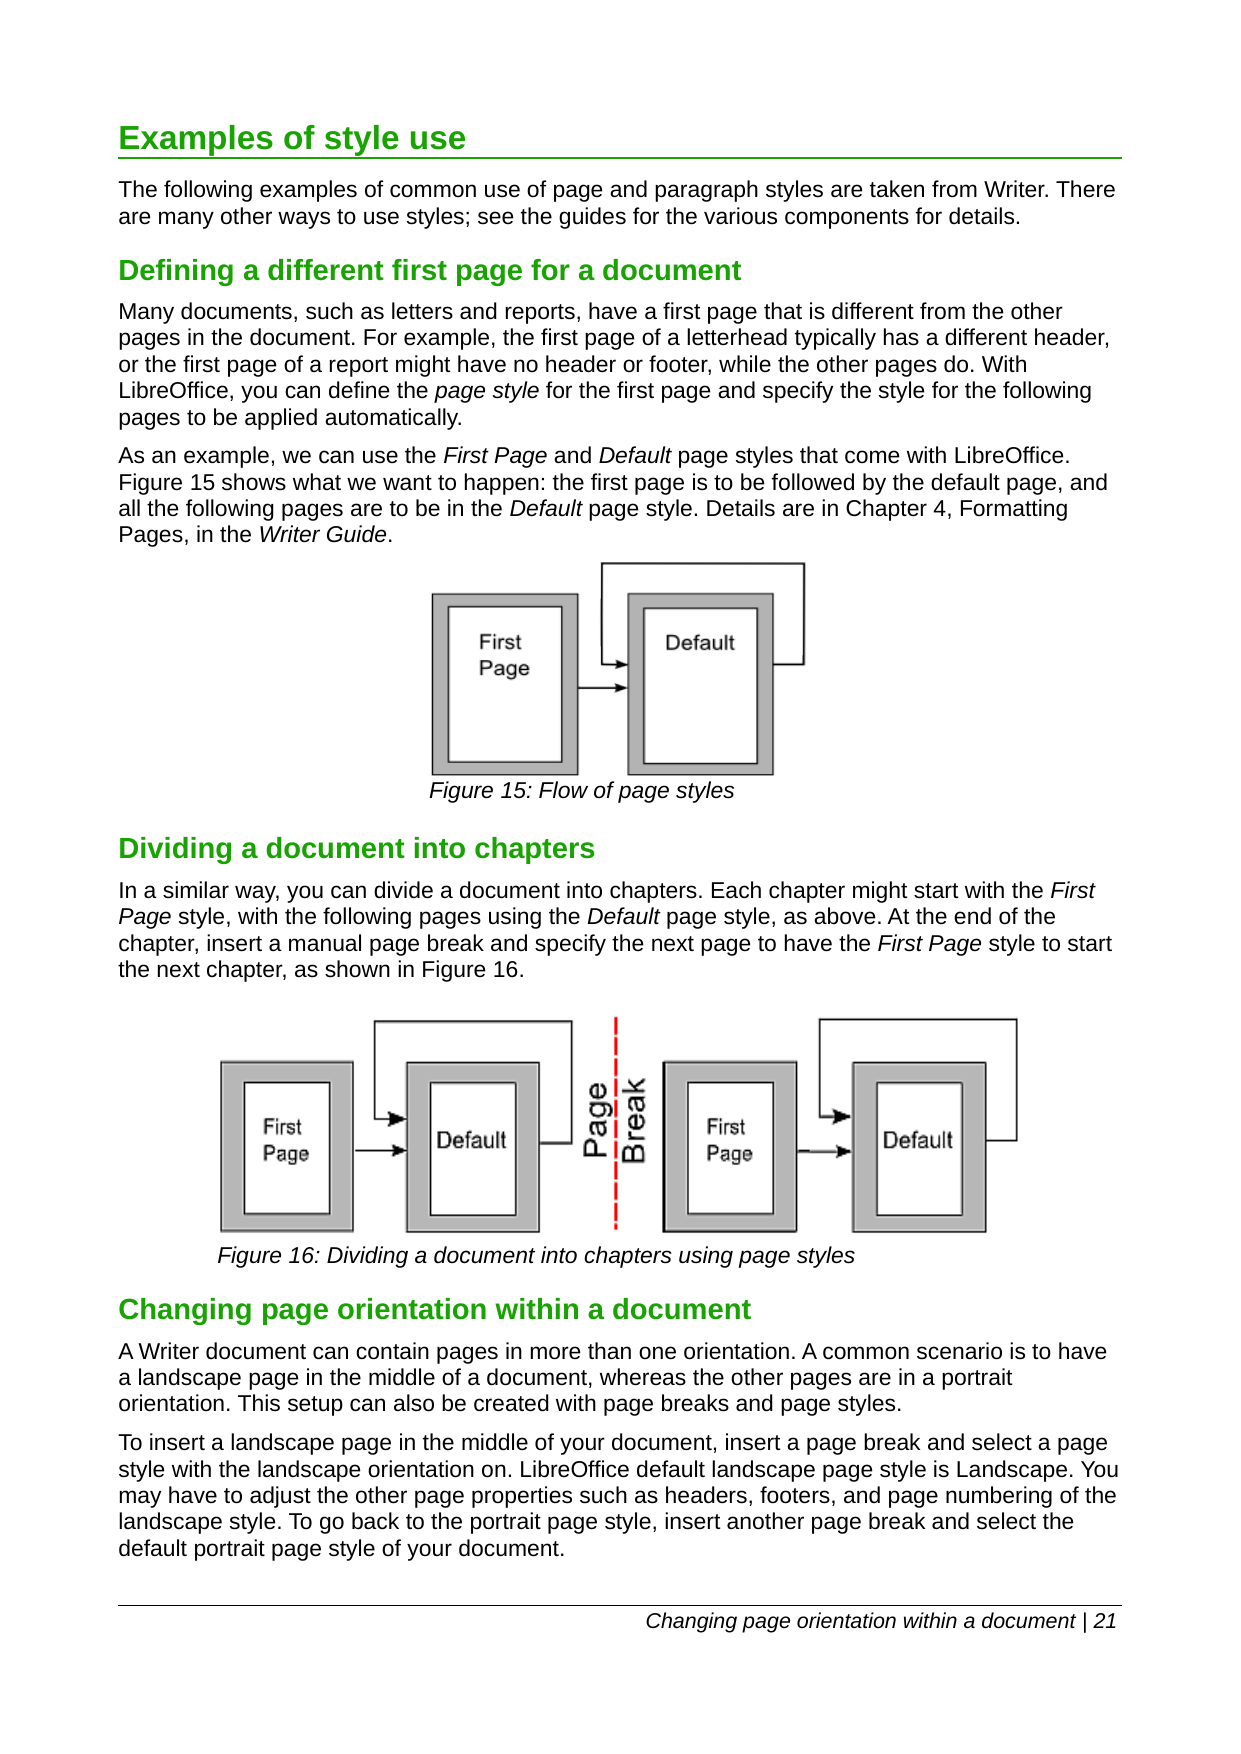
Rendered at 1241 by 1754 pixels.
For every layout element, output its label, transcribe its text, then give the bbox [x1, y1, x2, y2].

subtitle Examples of style use [118, 118, 1122, 157]
text As an example, we can use the First Page and Default page styles that come with LibreOffice. Figure 15 shows what we want to happen: the first page is to be followed by the default page, and all the following pages are to be in the Default page style. Details are in Chapter 4, Formatting Pages, in the Writer Guide. [118, 442, 1122, 548]
text In a similar way, you can divide a document into chapters. Each chapter might start with the First Page style, with the following pages using the Default page style, as above. At the end of the chapter, insert a manual page break and specify the next page to have the First Page style to start the next chapter, as shown in Figure 16. [118, 877, 1122, 982]
subtitle Defining a different first page for a document [118, 253, 1122, 286]
text Figure 15: Flow of page styles [429, 778, 811, 804]
subtitle Dividing a document into chapters [118, 832, 1122, 865]
text Figure 16: Dividing a document into chapters using page styles [217, 1243, 1023, 1269]
picture [428, 560, 812, 778]
picture [217, 1010, 1024, 1243]
text [217, 995, 1023, 1010]
text Many documents, such as letters and reports, have a first page that is different from the other pages in the document. For example, the first page of a letterhead typically has a different header, or the first page of a report might have no header or footer, while the other pages do. With LibreOffice, you can define the page style for the first page and specify the style for the following pages to be applied automatically. [118, 298, 1122, 430]
text A Writer document can contain pages in more than one orientation. A common scenario is to have a landscape page in the middle of a document, whereas the other pages are in a portrait orientation. This setup can also be created with page breaks and page styles. [118, 1338, 1122, 1417]
text To insert a landscape page in the middle of your document, insert a page break and select a page style with the landscape orientation on. LibreOffice default landscape page style is Landscape. You may have to adjust the other page properties such as headers, footers, and page numbering of the landscape style. To go back to the portrait page style, insert another page break and select the default portrait page style of your document. [118, 1429, 1122, 1561]
text The following examples of common use of page and paragraph styles are taken from Writer. There are many other ways to use styles; see the guides for the various components for details. [118, 176, 1122, 229]
subtitle Changing page orientation within a document [118, 1292, 1122, 1326]
